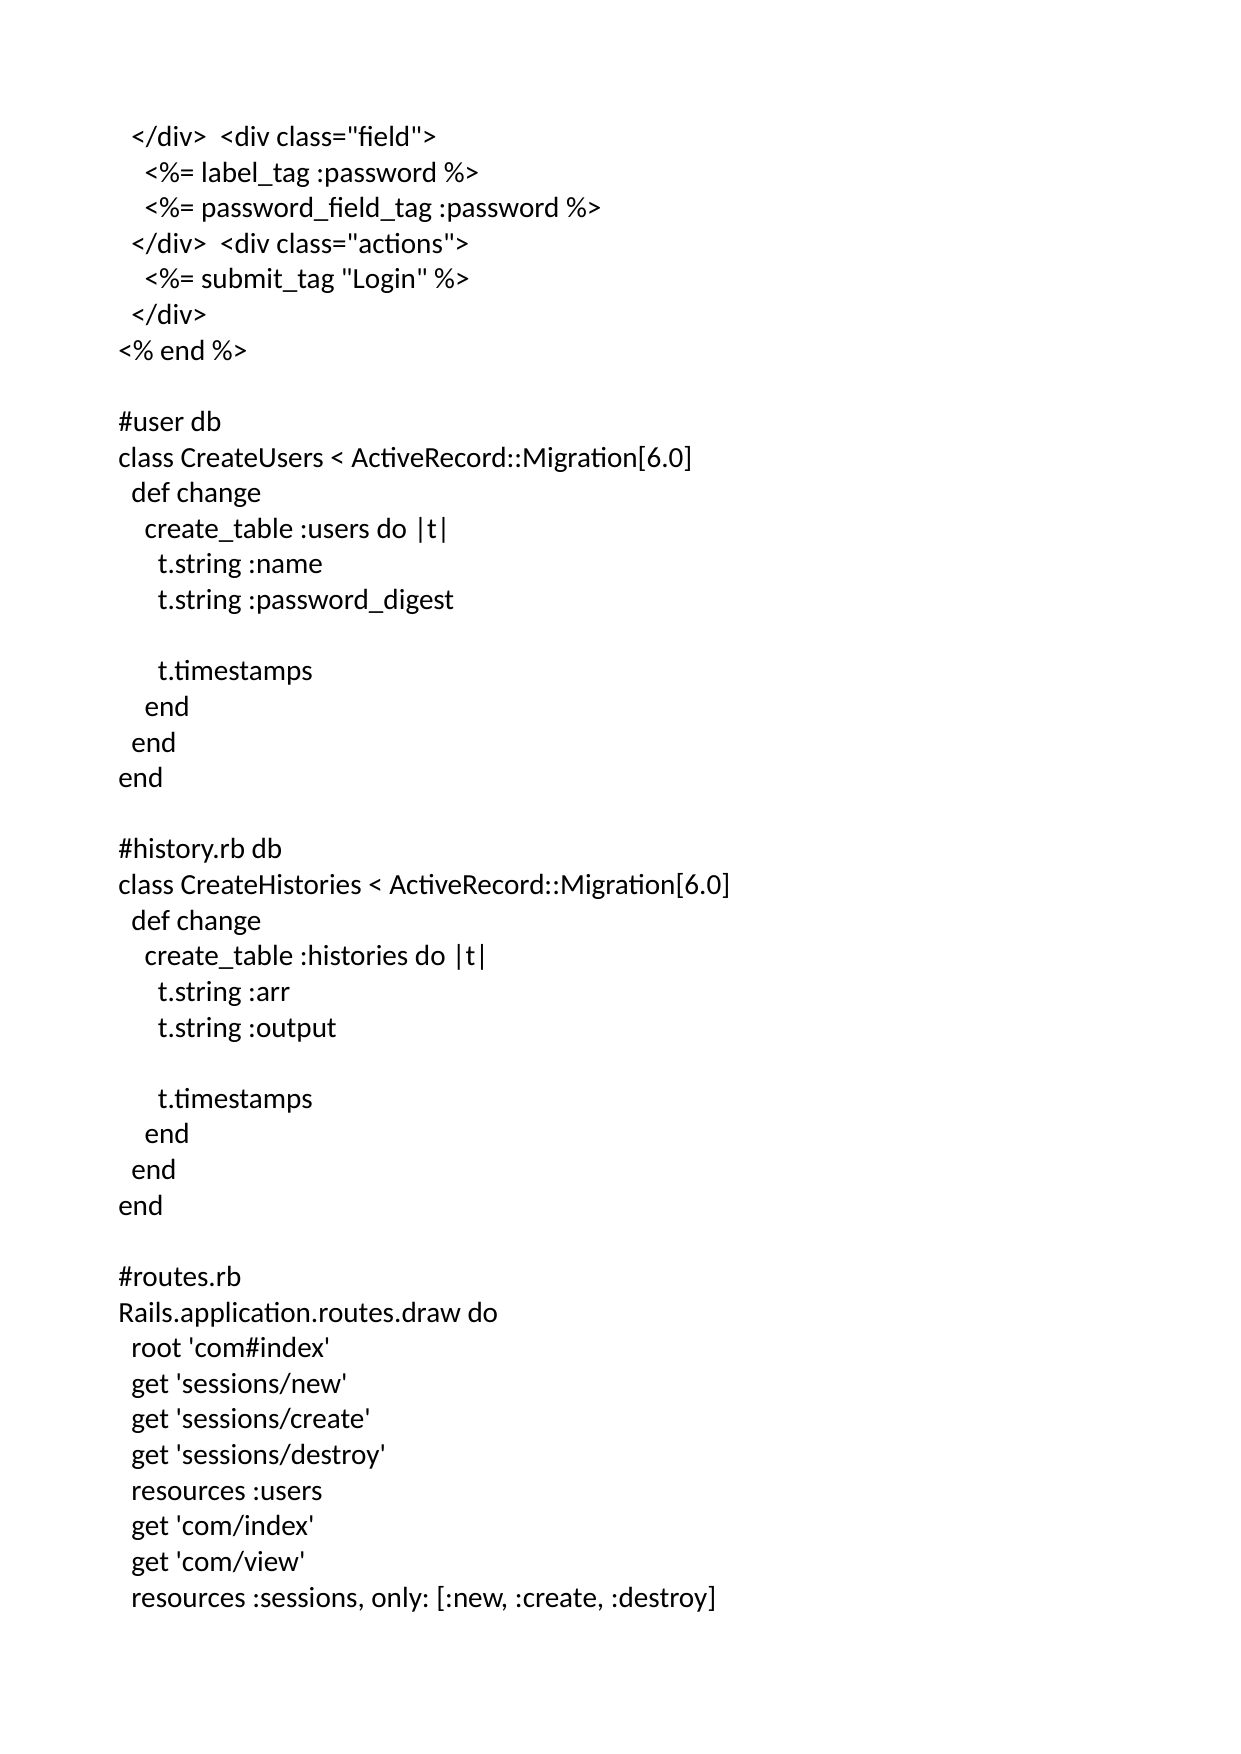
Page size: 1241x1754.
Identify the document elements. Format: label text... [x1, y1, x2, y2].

text t.timestamps [118, 1080, 1122, 1116]
text end [118, 1116, 1122, 1151]
text root 'com#index' [118, 1329, 1122, 1365]
text <% end %> [118, 332, 1122, 367]
text end [118, 688, 1122, 724]
text create_table :histories do |t| [118, 937, 1122, 973]
text create_table :users do |t| [118, 510, 1122, 546]
text <%= submit_tag "Login" %> [118, 261, 1122, 296]
text #user db [118, 403, 1122, 439]
text end [118, 1151, 1122, 1187]
text </div> [118, 296, 1122, 332]
text def change [118, 474, 1122, 510]
text #history.rb db [118, 831, 1122, 866]
text </div> <div class="actions"> [118, 225, 1122, 261]
text def change [118, 902, 1122, 937]
text resources :sessions, only: [:new, :create, :destroy] [118, 1579, 1122, 1614]
text t.string :output [118, 1009, 1122, 1044]
text get 'com/view' [118, 1543, 1122, 1579]
text end [118, 1187, 1122, 1222]
text t.string :name [118, 546, 1122, 581]
text t.string :arr [118, 973, 1122, 1009]
text get 'sessions/destroy' [118, 1436, 1122, 1472]
text get 'sessions/create' [118, 1401, 1122, 1436]
text <%= label_tag :password %> [118, 154, 1122, 189]
text end [118, 724, 1122, 759]
text get 'com/index' [118, 1507, 1122, 1543]
text </div> <div class="field"> [118, 118, 1122, 154]
text class CreateUsers < ActiveRecord::Migration[6.0] [118, 439, 1122, 474]
text #routes.rb [118, 1258, 1122, 1294]
text Rails.application.routes.draw do [118, 1294, 1122, 1329]
text t.timestamps [118, 652, 1122, 688]
text <%= password_field_tag :password %> [118, 189, 1122, 225]
text end [118, 759, 1122, 795]
text t.string :password_digest [118, 581, 1122, 617]
text get 'sessions/new' [118, 1365, 1122, 1401]
text resources :users [118, 1472, 1122, 1507]
text class CreateHistories < ActiveRecord::Migration[6.0] [118, 866, 1122, 902]
